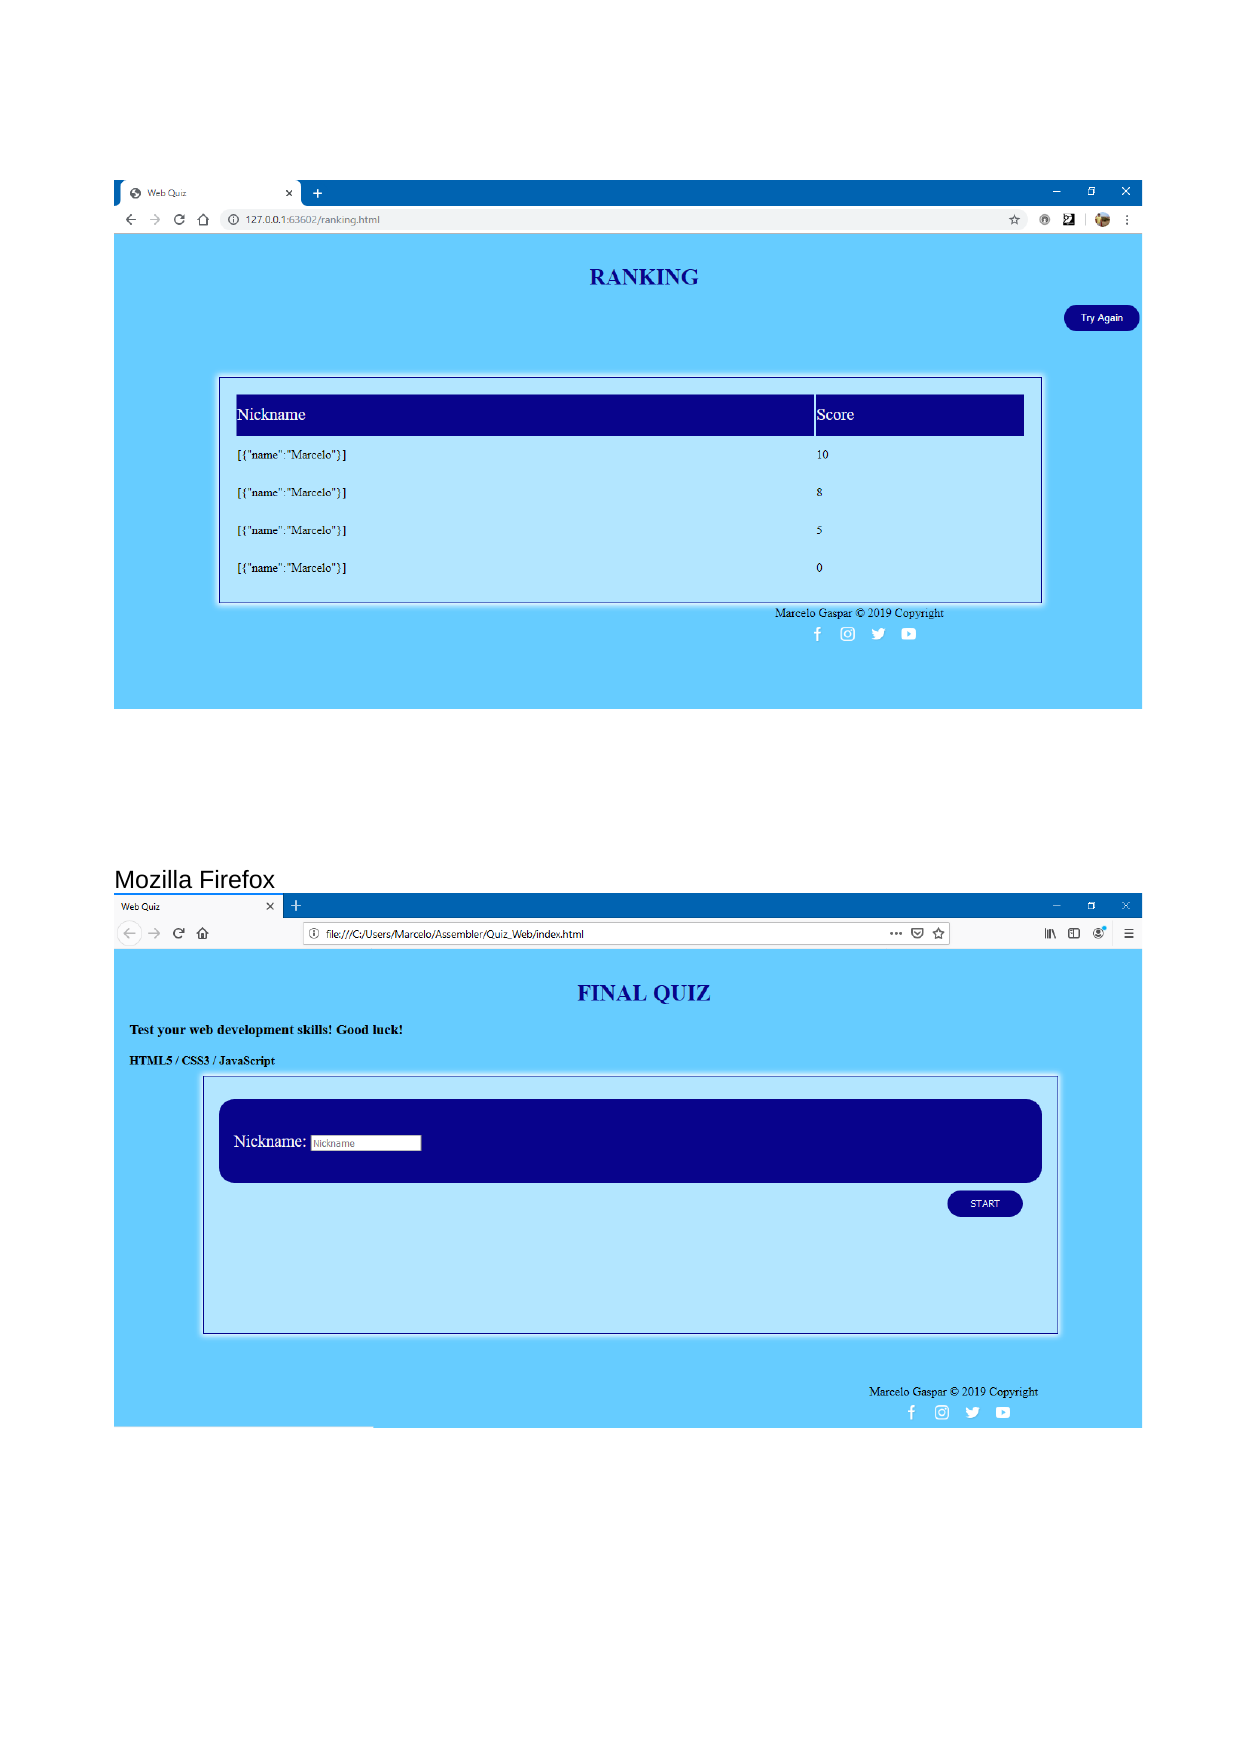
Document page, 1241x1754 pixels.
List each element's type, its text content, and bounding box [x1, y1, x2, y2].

picture [114, 893, 1143, 1428]
text Mozilla Firefox [114, 862, 1142, 893]
picture [114, 180, 1143, 709]
